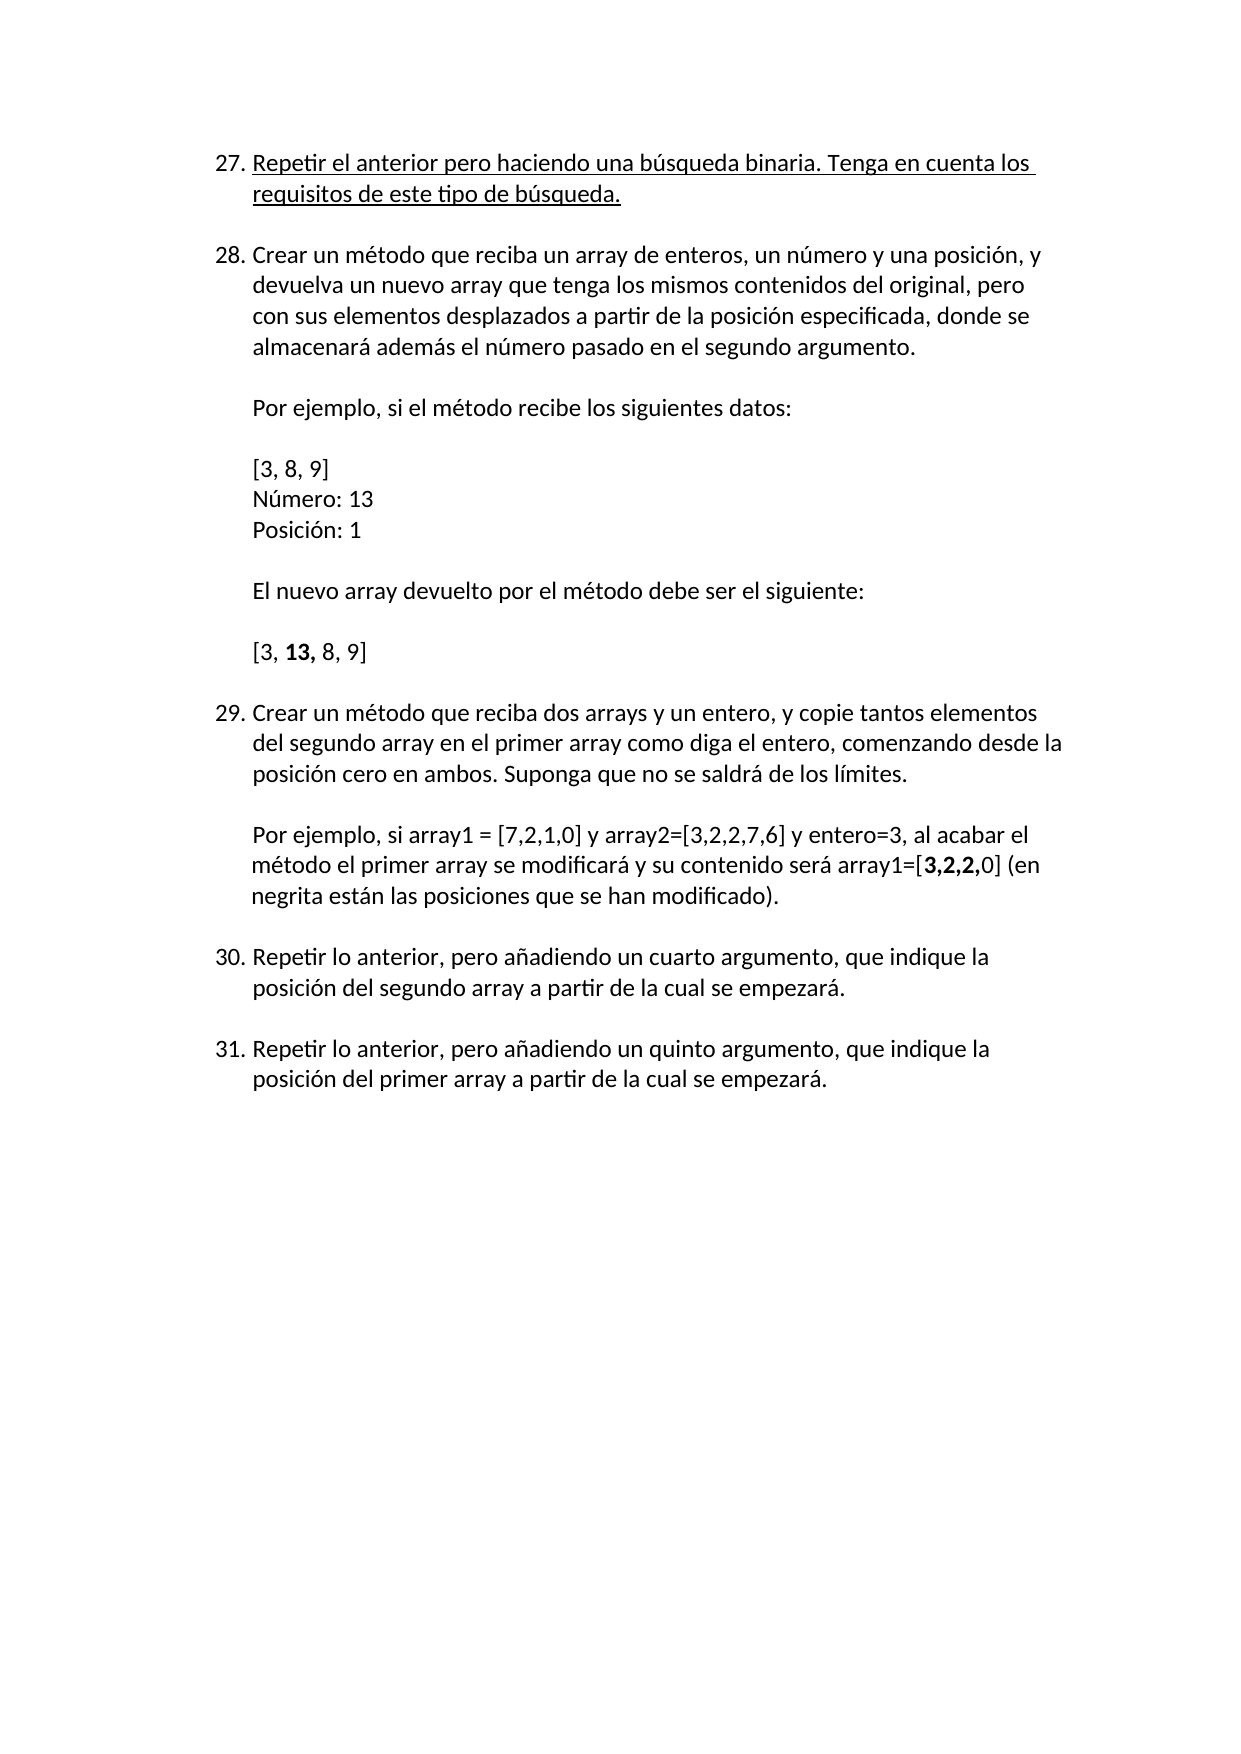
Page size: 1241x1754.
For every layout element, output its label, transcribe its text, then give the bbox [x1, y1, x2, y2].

list Crear un método que reciba dos arrays y un entero, y copie tantos elementos del segundo array en el primer array como diga el entero, comenzando desde la posición cero en ambos. Suponga que no se saldrá de los límites. [215, 697, 1063, 788]
list Repetir lo anterior, pero añadiendo un quinto argumento, que indique la posición del primer array a partir de la cual se empezará. [215, 1033, 1063, 1094]
list Repetir el anterior pero haciendo una búsqueda binaria. Tenga en cuenta los requisitos de este tipo de búsqueda. [215, 148, 1063, 209]
list Por ejemplo, si el método recibe los siguientes datos: [252, 392, 1063, 422]
list El nuevo array devuelto por el método debe ser el siguiente: [252, 575, 1063, 605]
list [3, 13, 8, 9] [252, 636, 1063, 666]
text Por ejemplo, si array1 = [7,2,1,0] y array2=[3,2,2,7,6] y entero=3, al acabar el método el primer array se modificará y su contenido será array1=[3,2,2,0] (en negrita están las posiciones que se han modificado). [251, 819, 1063, 911]
list Repetir lo anterior, pero añadiendo un cuarto argumento, que indique la posición del segundo array a partir de la cual se empezará. [215, 941, 1063, 1002]
list Posición: 1 [252, 514, 1063, 544]
list Crear un método que reciba un array de enteros, un número y una posición, y devuelva un nuevo array que tenga los mismos contenidos del original, pero con sus elementos desplazados a partir de la posición especificada, donde se almacenará además el número pasado en el segundo argumento. [215, 239, 1063, 361]
list Número: 13 [252, 483, 1063, 514]
list [3, 8, 9] [252, 453, 1063, 483]
